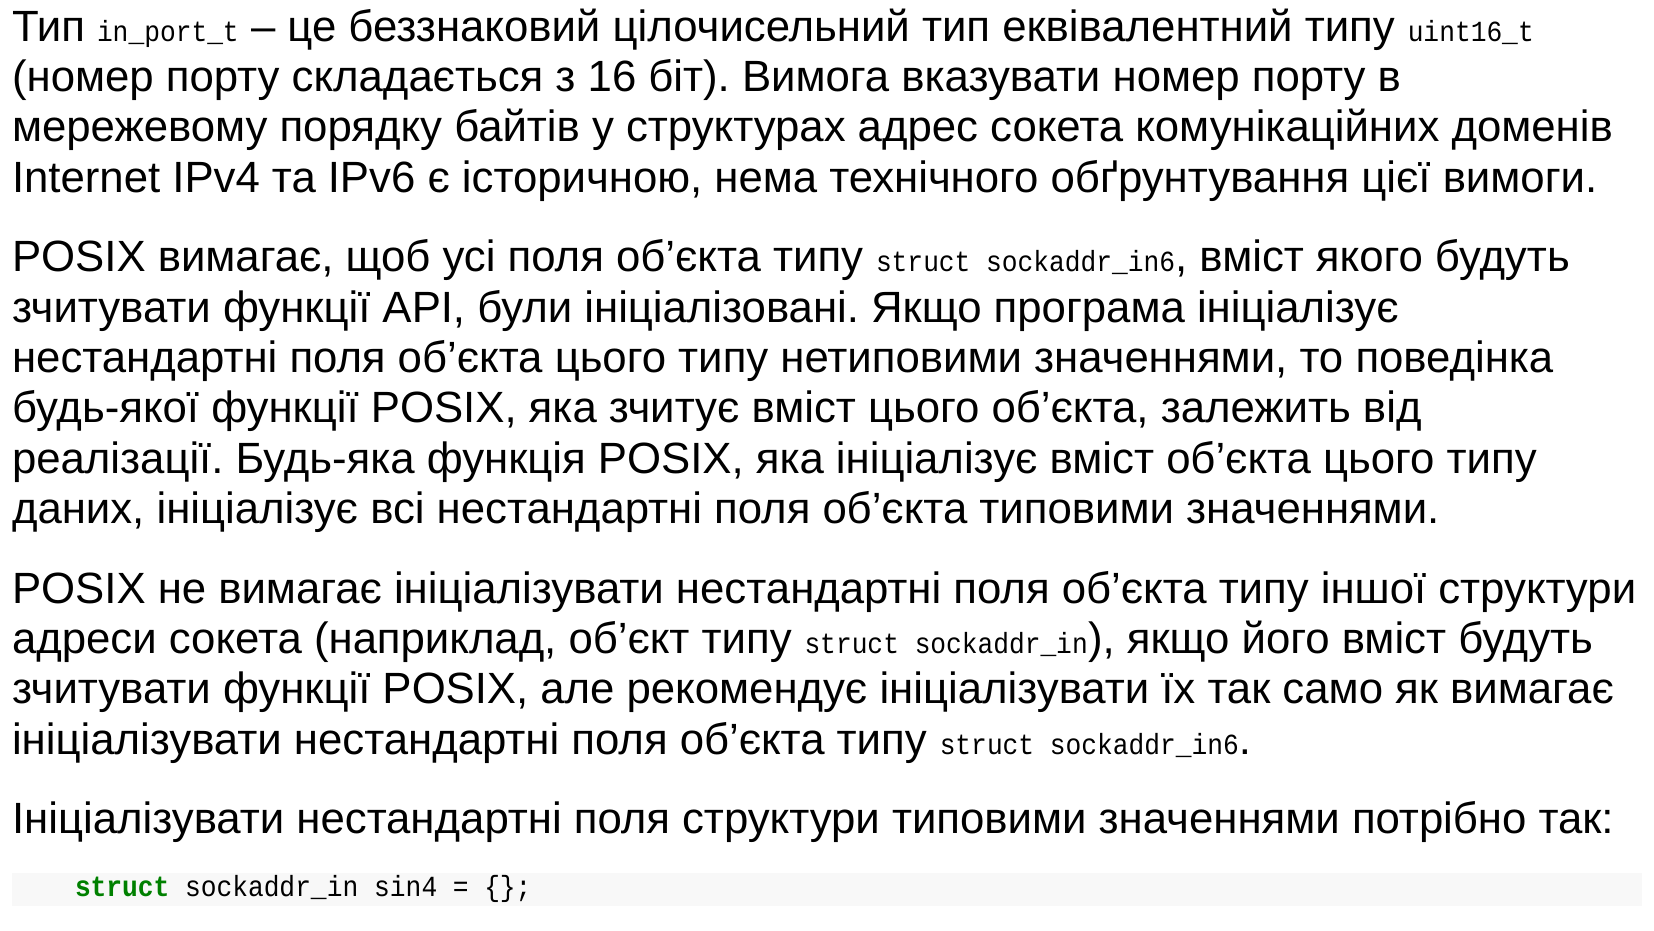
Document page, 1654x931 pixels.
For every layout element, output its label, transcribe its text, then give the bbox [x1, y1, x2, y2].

text POSIX вимагає, щоб усі поля об’єкта типу struct sockaddr_in6, вміст якого будуть зчитувати функції API, були ініціалізовані. Якщо програма ініціалізує нестандартні поля об’єкта цього типу нетиповими значеннями, то поведінка будь-якої функції POSIX, яка зчитує вміст цього об’єкта, залежить від реалізації. Будь-яка функція POSIX, яка ініціалізує вміст об’єкта цього типу даних, ініціалізує всі нестандартні поля об’єкта типовими значеннями. [12, 231, 1642, 533]
text Ініціалізувати нестандартні поля структури типовими значеннями потрібно так: [12, 793, 1642, 843]
text POSIX не вимагає ініціалізувати нестандартні поля об’єкта типу іншої структури адреси сокета (наприклад, об’єкт типу struct sockaddr_in), якщо його вміст будуть зчитувати функції POSIX, але рекомендує ініціалізувати їх так само як вимагає ініціалізувати нестандартні поля об’єкта типу struct sockaddr_in6. [12, 562, 1642, 763]
text struct sockaddr_in sin4 = {}; [12, 873, 1642, 906]
text Тип in_port_t – це беззнаковий цілочисельний тип еквівалентний типу uint16_t (номер порту складається з 16 біт). Вимога вказувати номер порту в мережевому порядку байтів у структурах адрес сокета комунікаційних доменів Internet IPv4 та IPv6 є історичною, нема технічного обґрунтування цієї вимоги. [12, 0, 1642, 201]
